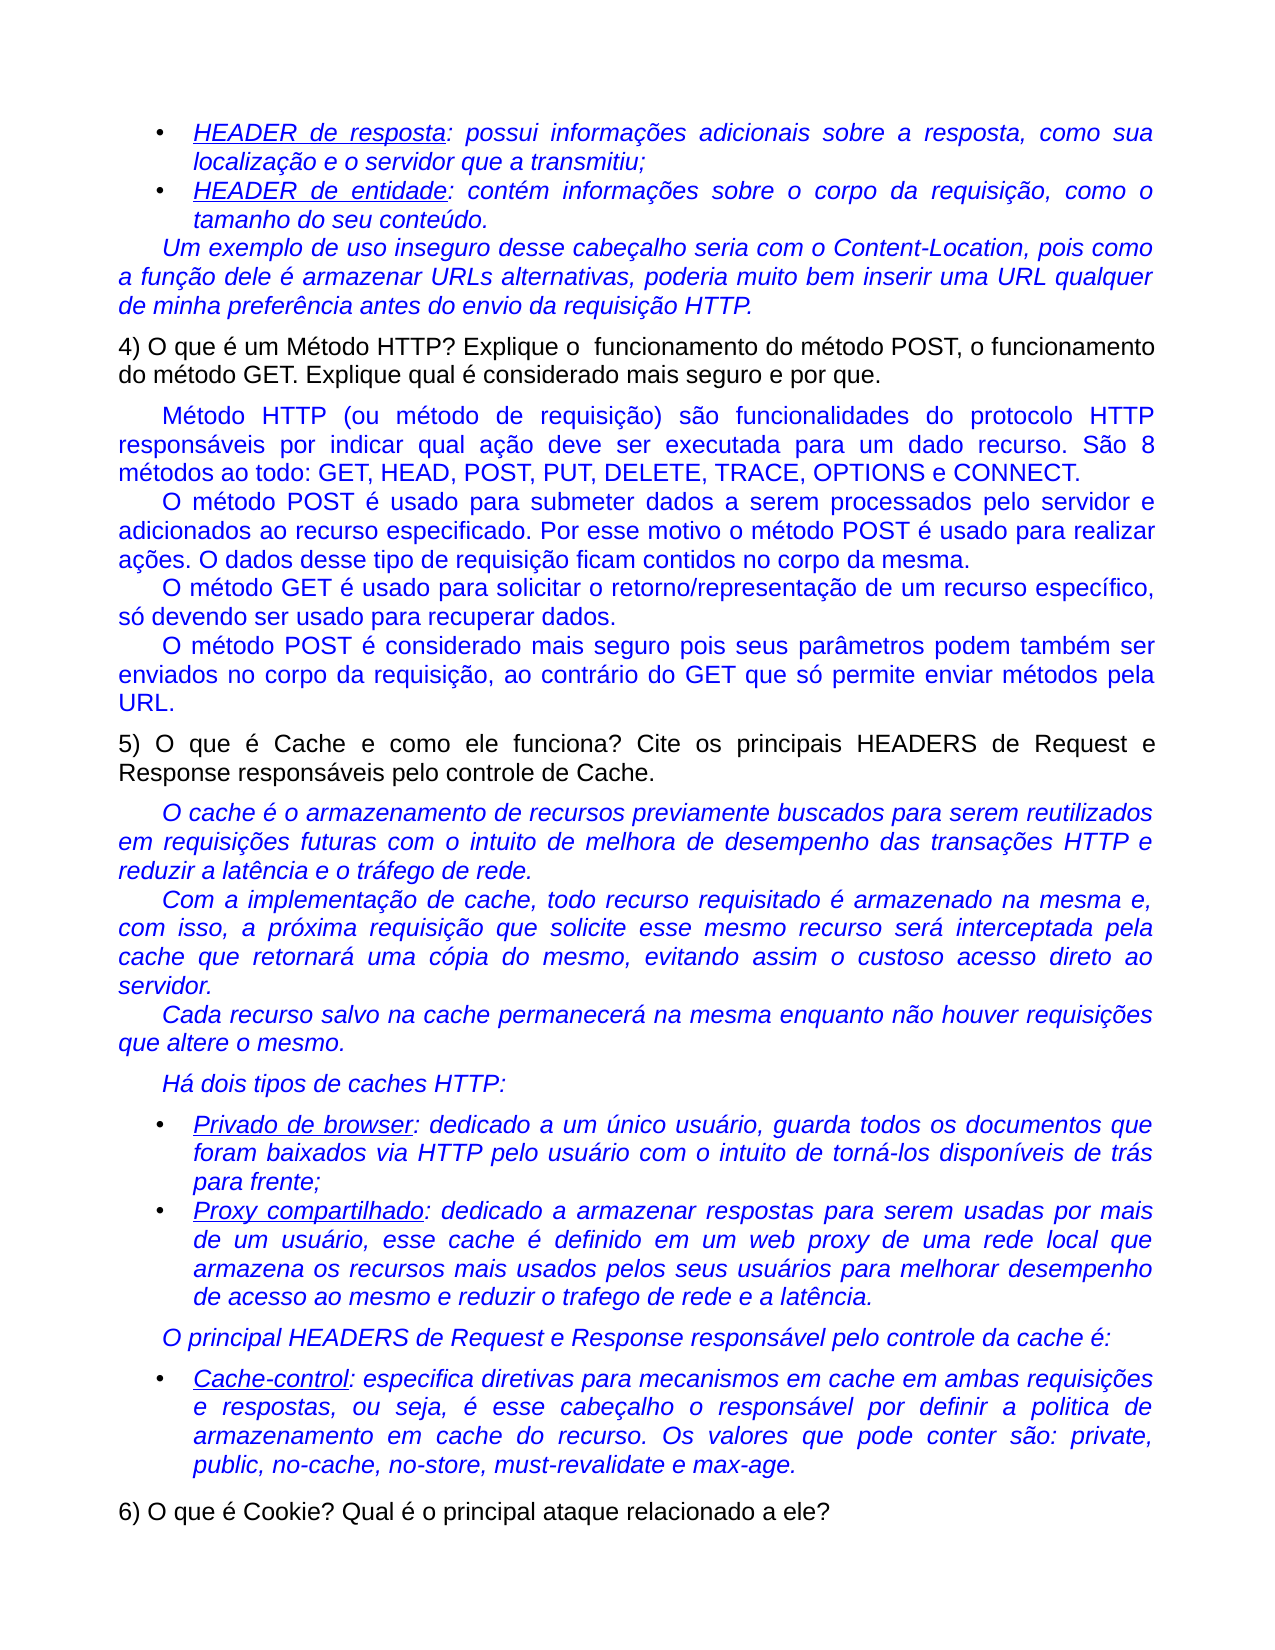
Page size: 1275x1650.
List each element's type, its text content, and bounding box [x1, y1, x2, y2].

text O principal HEADERS de Request e Response responsável pelo controle da cache é: [118, 1323, 1157, 1352]
text O método GET é usado para solicitar o retorno/representação de um recurso específico, só devendo ser usado para recuperar dados. [118, 573, 1157, 631]
text 6) O que é Cookie? Qual é o principal ataque relacionado a ele? [118, 1496, 1157, 1525]
text 5) O que é Cache e como ele funciona? Cite os principais HEADERS de Request e Response responsáveis pelo controle de Cache. [118, 729, 1157, 786]
text O método POST é usado para submeter dados a serem processados pelo servidor e adicionados ao recurso especificado. Por esse motivo o método POST é usado para realizar ações. O dados desse tipo de requisição ficam contidos no corpo da mesma. [118, 487, 1157, 573]
text O método POST é considerado mais seguro pois seus parâmetros podem também ser enviados no corpo da requisição, ao contrário do GET que só permite enviar métodos pela URL. [118, 631, 1157, 717]
list Proxy compartilhado: dedicado a armazenar respostas para serem usadas por mais de um usuário, esse cache é definido em um web proxy de uma rede local que armazena os recursos mais usados pelos seus usuários para melhorar desempenho de acesso ao mesmo e reduzir o trafego de rede e a latência. [156, 1196, 1157, 1311]
text 4) O que é um Método HTTP? Explique o funcionamento do método POST, o funcionamento do método GET. Explique qual é considerado mais seguro e por que. [118, 331, 1157, 389]
text O cache é o armazenamento de recursos previamente buscados para serem reutilizados em requisições futuras com o intuito de melhora de desempenho das transações HTTP e reduzir a latência e o tráfego de rede. [118, 798, 1157, 884]
text Cada recurso salvo na cache permanecerá na mesma enquanto não houver requisições que altere o mesmo. [118, 999, 1157, 1057]
list HEADER de entidade: contém informações sobre o corpo da requisição, como o tamanho do seu conteúdo. [156, 176, 1157, 233]
text Com a implementação de cache, todo recurso requisitado é armazenado na mesma e, com isso, a próxima requisição que solicite esse mesmo recurso será interceptada pela cache que retornará uma cópia do mesmo, evitando assim o custoso acesso direto ao servidor. [118, 884, 1157, 999]
text Um exemplo de uso inseguro desse cabeçalho seria com o Content-Location, pois como a função dele é armazenar URLs alternativas, poderia muito bem inserir uma URL qualquer de minha preferência antes do envio da requisição HTTP. [118, 233, 1157, 319]
list Privado de browser: dedicado a um único usuário, guarda todos os documentos que foram baixados via HTTP pelo usuário com o intuito de torná-los disponíveis de trás para frente; [156, 1109, 1157, 1196]
list Cache-control: especifica diretivas para mecanismos em cache em ambas requisições e respostas, ou seja, é esse cabeçalho o responsável por definir a politica de armazenamento em cache do recurso. Os valores que pode conter são: private, public, no-cache, no-store, must-revalidate e max-age. [156, 1363, 1157, 1479]
text Há dois tipos de caches HTTP: [118, 1069, 1157, 1098]
list HEADER de resposta: possui informações adicionais sobre a resposta, como sua localização e o servidor que a transmitiu; [156, 118, 1157, 176]
text Método HTTP (ou método de requisição) são funcionalidades do protocolo HTTP responsáveis por indicar qual ação deve ser executada para um dado recurso. São 8 métodos ao todo: GET, HEAD, POST, PUT, DELETE, TRACE, OPTIONS e CONNECT. [118, 401, 1157, 487]
